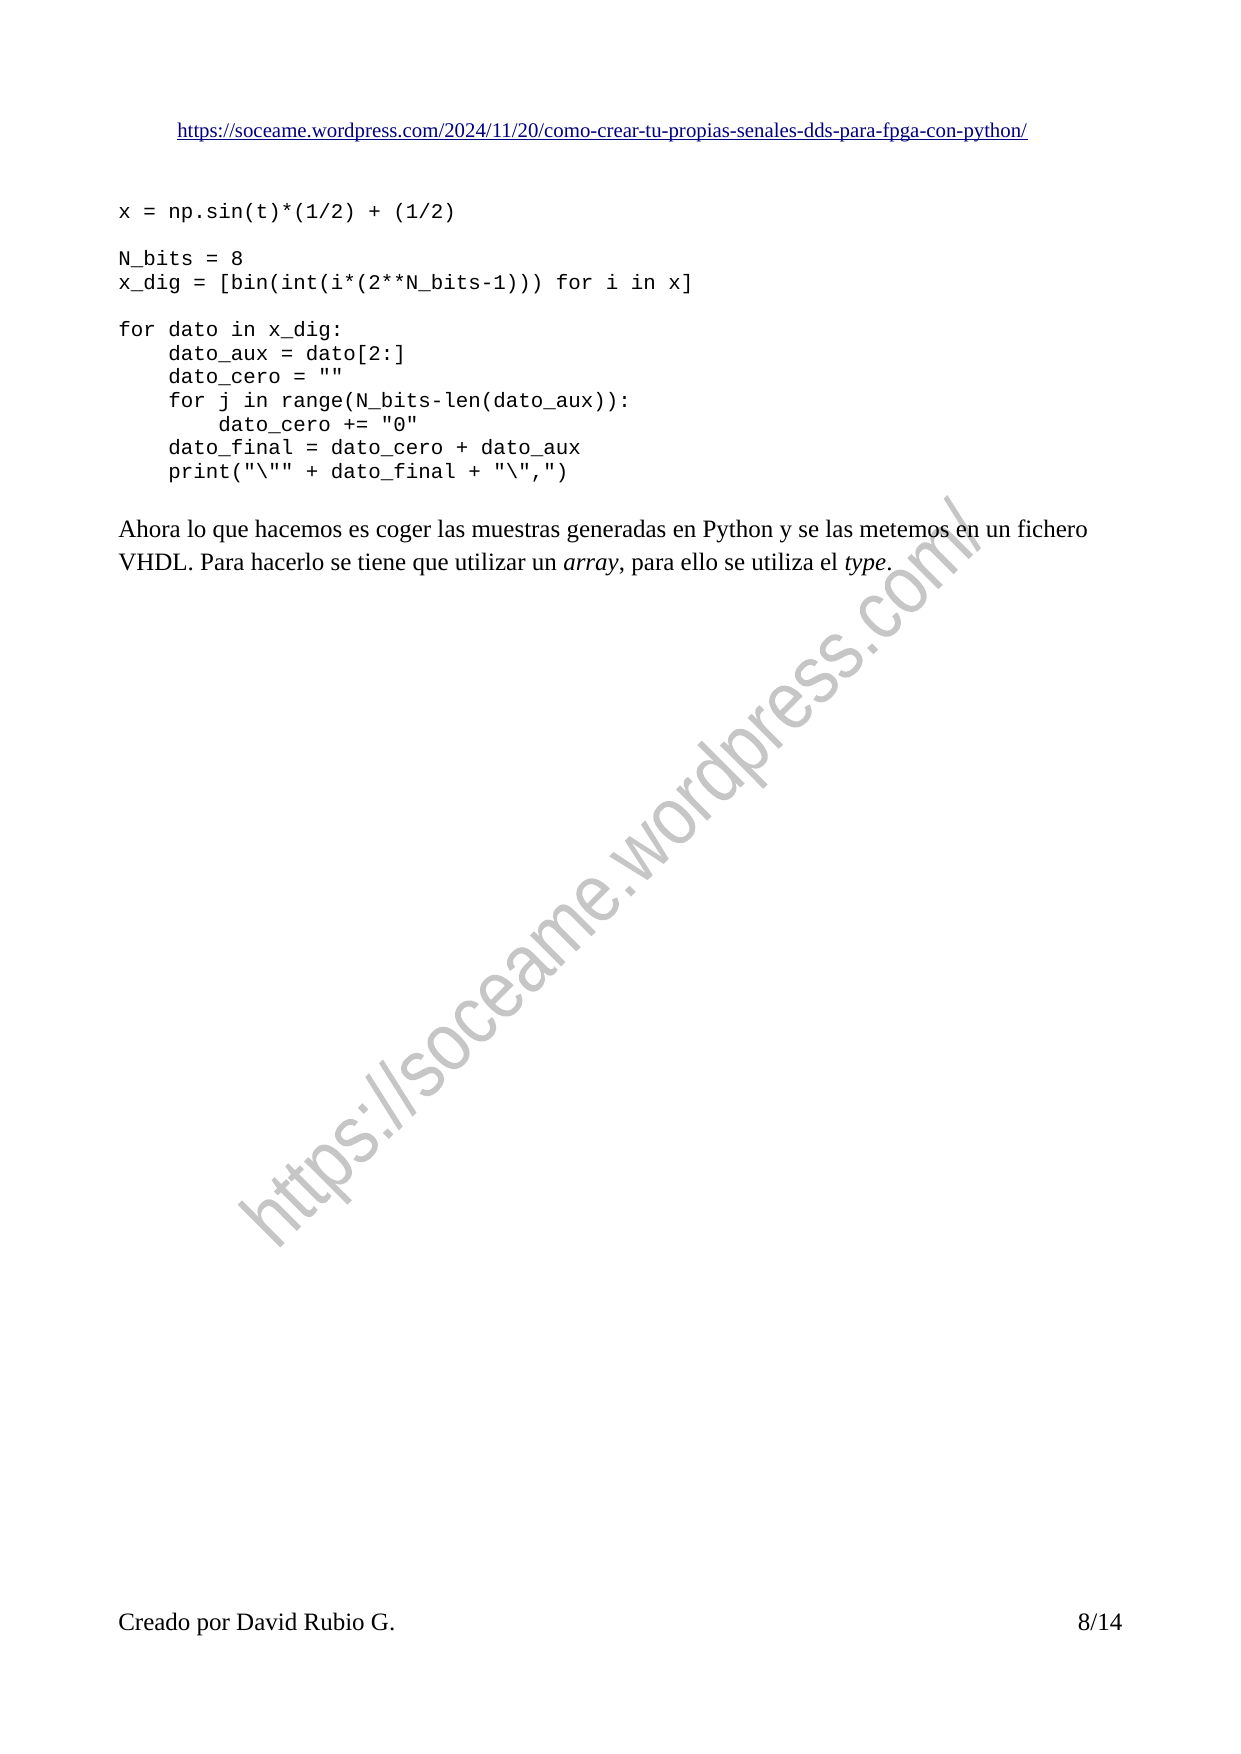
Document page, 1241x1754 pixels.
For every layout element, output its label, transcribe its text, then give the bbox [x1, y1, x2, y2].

text N_bits = 8 [118, 248, 1122, 272]
text dato_cero = "" [118, 366, 1122, 390]
text dato_cero += "0" [118, 413, 1122, 437]
text Ahora lo que hacemos es coger las muestras generadas en Python y se las metemos en un fichero VHDL. Para hacerlo se tiene que utilizar un array, para ello se utiliza el type. [118, 514, 1122, 576]
text x = np.sin(t)*(1/2) + (1/2) [118, 201, 1122, 224]
text for j in range(N_bits-len(dato_aux)): [118, 390, 1122, 413]
text print("\"" + dato_final + "\",") [118, 461, 1122, 484]
text dato_final = dato_cero + dato_aux [118, 437, 1122, 461]
text dato_aux = dato[2:] [118, 343, 1122, 366]
text x_dig = [bin(int(i*(2**N_bits-1))) for i in x] [118, 272, 1122, 295]
text for dato in x_dig: [118, 319, 1122, 343]
